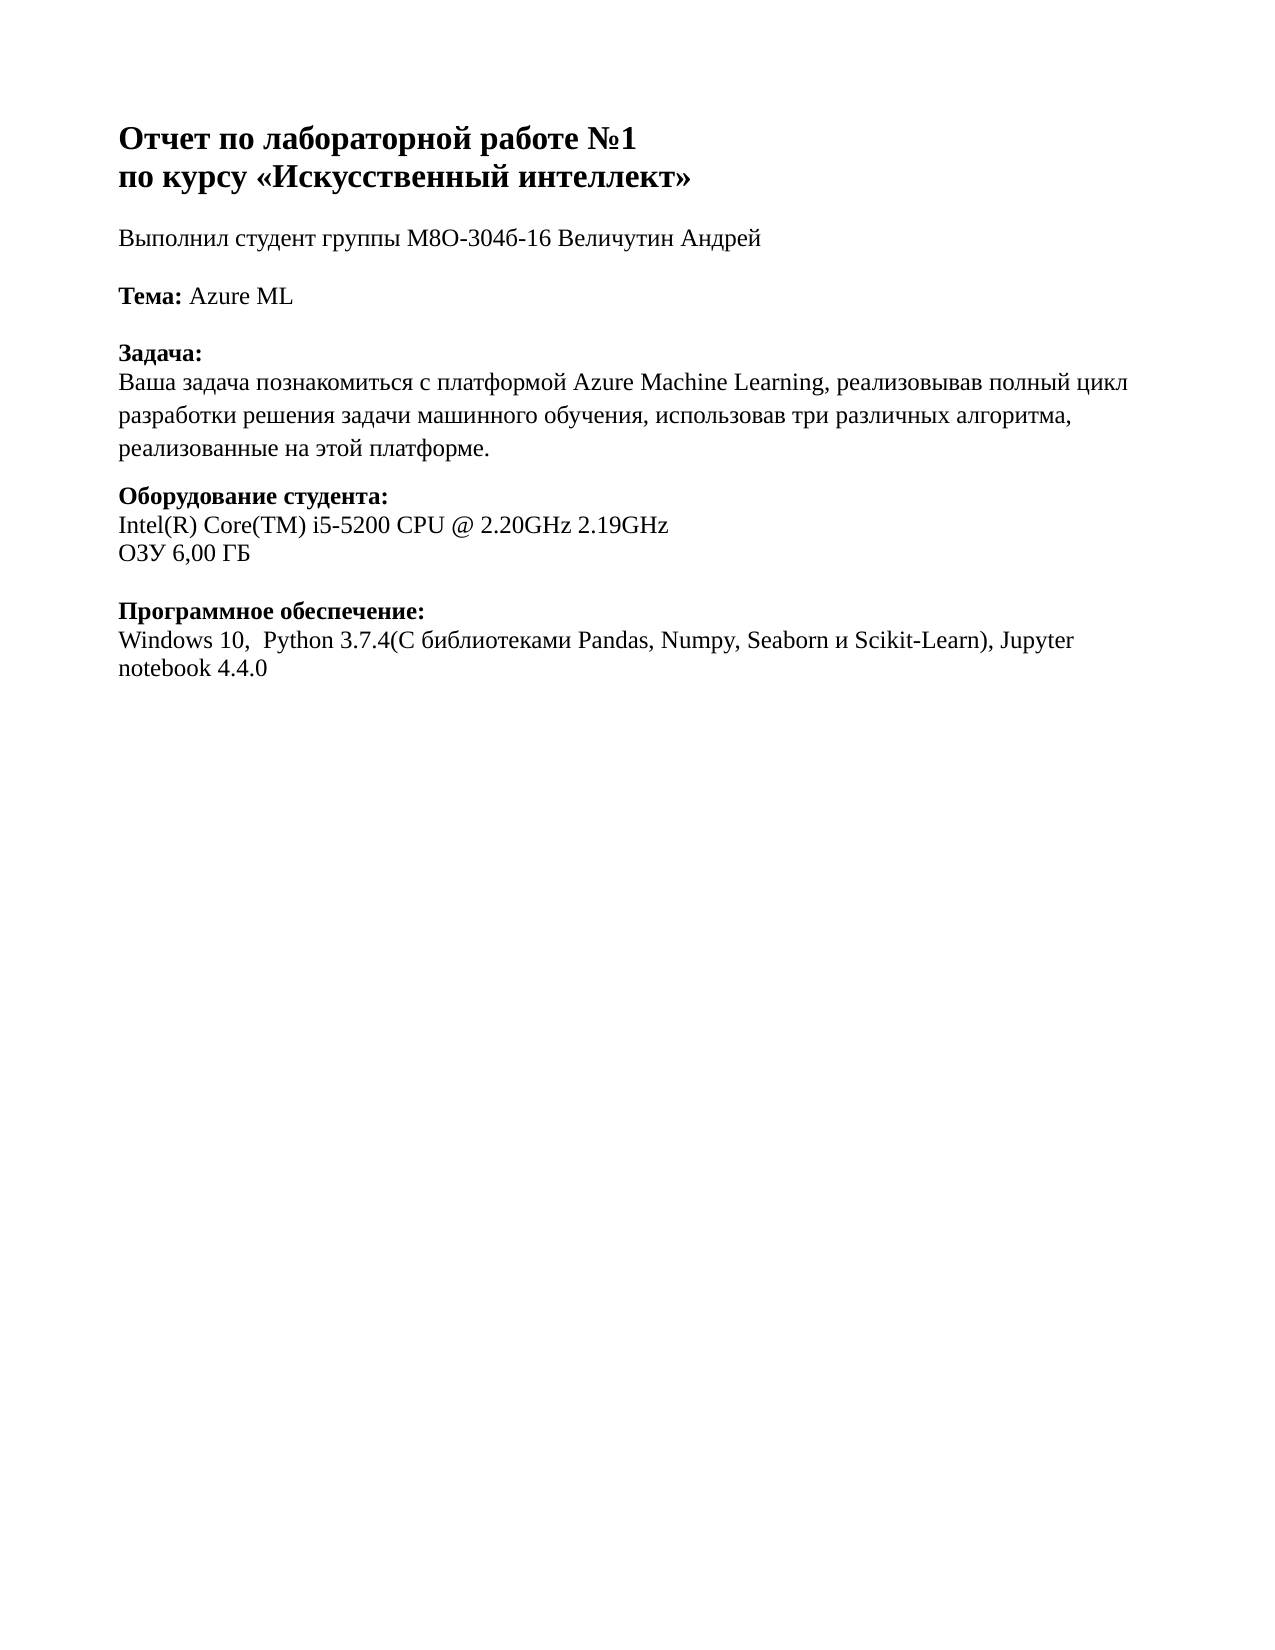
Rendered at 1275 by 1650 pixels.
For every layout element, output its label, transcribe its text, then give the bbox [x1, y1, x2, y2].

text Программное обеспечение: [118, 596, 1157, 625]
text Intel(R) Core(TM) i5-5200 CPU @ 2.20GHz 2.19GHz [118, 510, 1157, 538]
text Тема: Azure ML [118, 281, 1157, 310]
text Ваша задача познакомиться с платформой Azure Machine Learning, реализовывав полный цикл разработки решения задачи машинного обучения, использовав три различных алгоритма, реализованные на этой платформе. [118, 367, 1157, 462]
text Выполнил студент группы М8О-304б-16 Величутин Андрей [118, 223, 1157, 252]
text Отчет по лабораторной работе №1 [118, 118, 1157, 156]
text Windows 10, Python 3.7.4(C библиотеками Pandas, Numpy, Seaborn и Scikit-Learn), Jupyter notebook 4.4.0 [118, 625, 1157, 682]
text Задача: [118, 338, 1157, 367]
text Оборудование студента: [118, 481, 1157, 510]
text по курсу «Искусственный интеллект» [118, 156, 1157, 195]
text ОЗУ 6,00 ГБ [118, 538, 1157, 567]
